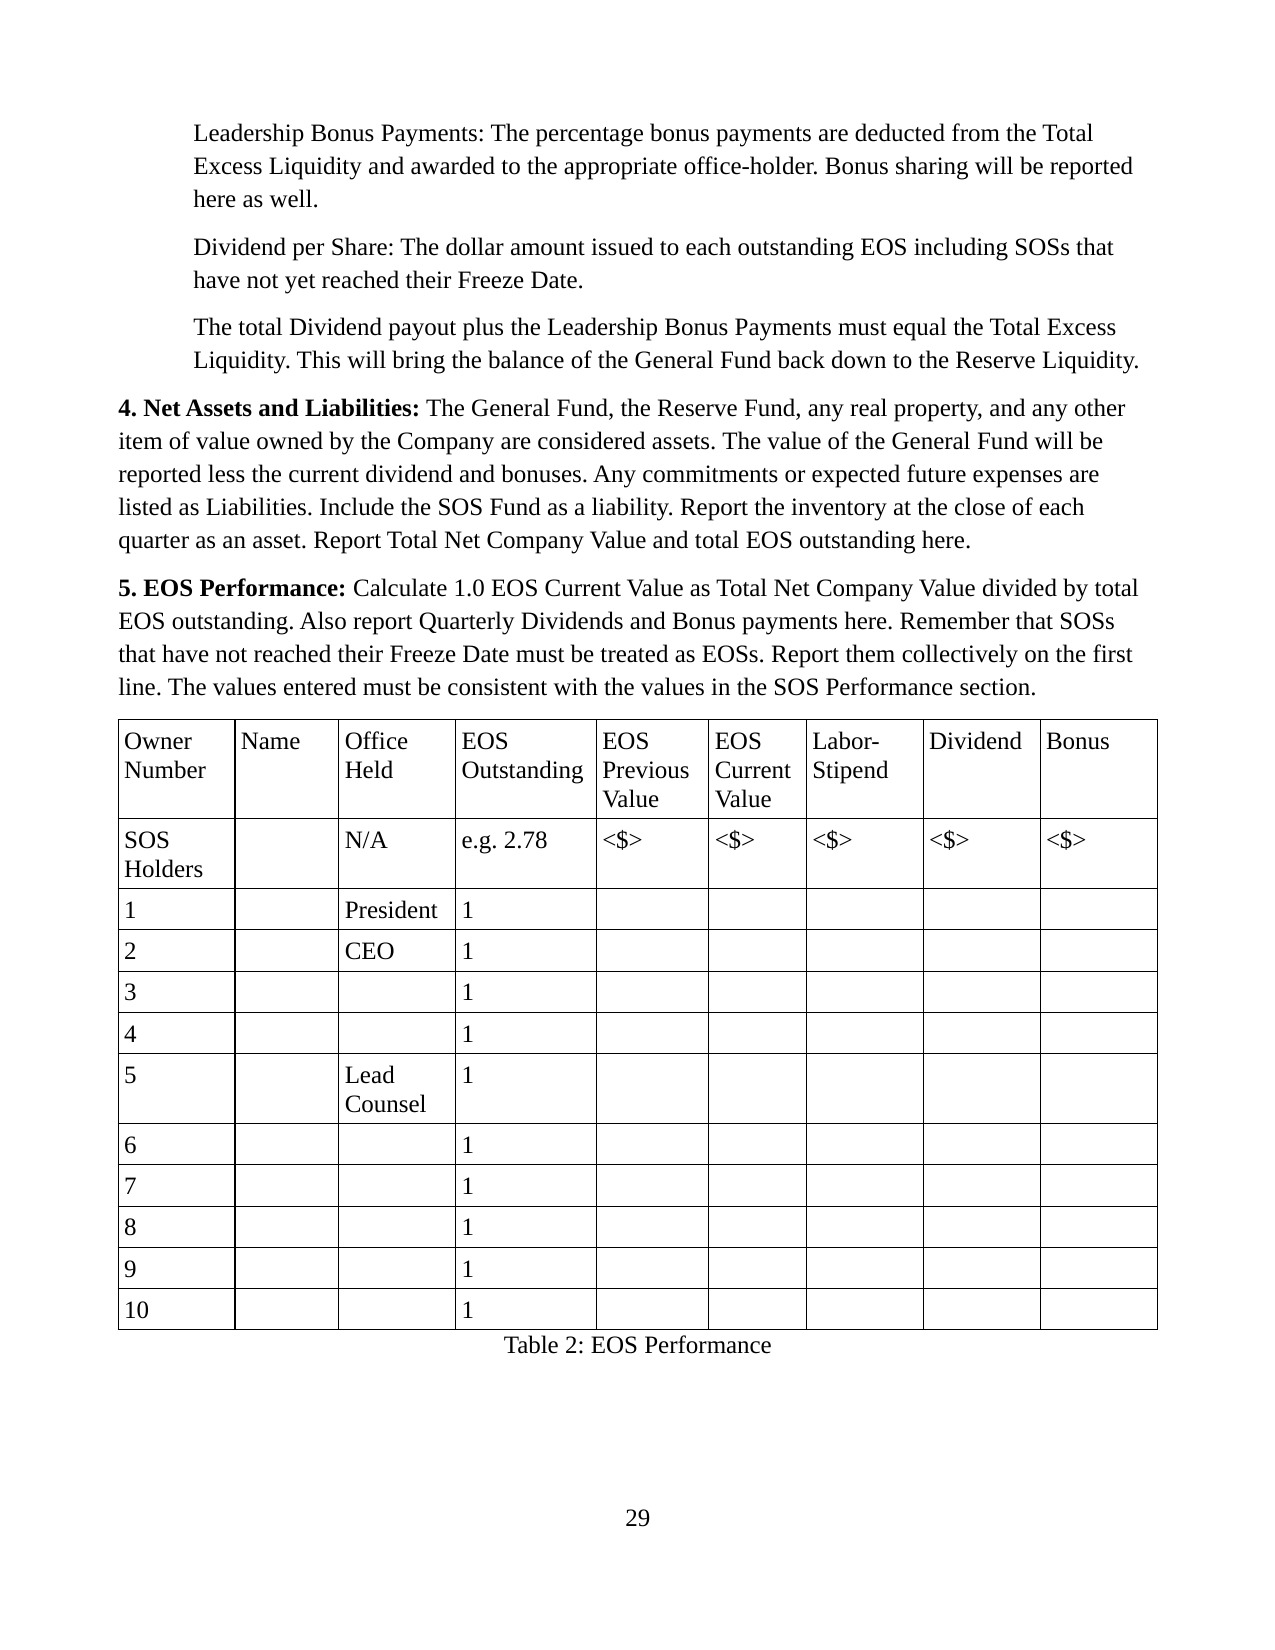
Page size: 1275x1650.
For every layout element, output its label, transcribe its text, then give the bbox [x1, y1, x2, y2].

table_cell [924, 1207, 1040, 1247]
table_header Labor-Stipend [807, 720, 923, 818]
table_cell 1 [456, 889, 596, 929]
table_cell 1 [456, 1165, 596, 1206]
table_cell [236, 972, 338, 1012]
table_cell [924, 1054, 1040, 1123]
table_cell 1 [456, 1054, 596, 1123]
table_header Office Held [339, 720, 455, 818]
table_cell 2 [119, 930, 234, 971]
table_cell [924, 972, 1040, 1012]
table_cell [236, 1054, 338, 1123]
table_cell 9 [119, 1248, 234, 1288]
table_cell [924, 1165, 1040, 1206]
table_cell [709, 889, 806, 929]
table_cell [1041, 1165, 1157, 1206]
table_cell [597, 930, 708, 971]
table_cell [236, 1165, 338, 1206]
table_header EOS Outstanding [456, 720, 596, 818]
table_cell [339, 1124, 455, 1164]
table_cell [807, 1165, 923, 1206]
table_cell <$> [1041, 819, 1157, 888]
table_cell 10 [119, 1289, 234, 1329]
table_header Bonus [1041, 720, 1157, 818]
table_cell [339, 972, 455, 1012]
table_cell [339, 1207, 455, 1247]
text 4. Net Assets and Liabilities: The General Fund, the Reserve Fund, any real property, and any other item of value owned by the Company are considered assets. The value of the General Fund will be reported less the current dividend and bonuses. Any commitments or expected future expenses are listed as Liabilities. Include the SOS Fund as a liability. Report the inventory at the close of each quarter as an asset. Report Total Net Company Value and total EOS outstanding here. [118, 393, 1157, 554]
table_cell 6 [119, 1124, 234, 1164]
table_cell [597, 1165, 708, 1206]
table_cell [236, 819, 338, 888]
text 5. EOS Performance: Calculate 1.0 EOS Current Value as Total Net Company Value divided by total EOS outstanding. Also report Quarterly Dividends and Bonus payments here. Remember that SOSs that have not reached their Freeze Date must be treated as EOSs. Report them collectively on the first line. The values entered must be consistent with the values in the SOS Performance section. [118, 573, 1157, 701]
table_cell [339, 1013, 455, 1053]
table_cell [1041, 1207, 1157, 1247]
table_cell 1 [456, 1124, 596, 1164]
table_cell 4 [119, 1013, 234, 1053]
table_cell [924, 1248, 1040, 1288]
table_cell [807, 1013, 923, 1053]
table_cell [1041, 1054, 1157, 1123]
table_cell [597, 1289, 708, 1329]
table_cell <$> [597, 819, 708, 888]
table_cell 5 [119, 1054, 234, 1123]
table_cell [597, 1207, 708, 1247]
table_cell 1 [456, 1248, 596, 1288]
table_header Name [236, 720, 338, 818]
table_cell [1041, 930, 1157, 971]
table_header EOS Previous Value [597, 720, 708, 818]
table_cell N/A [339, 819, 455, 888]
table_cell [807, 889, 923, 929]
table_cell [339, 1248, 455, 1288]
table_cell [1041, 1124, 1157, 1164]
table_cell e.g. 2.78 [456, 819, 596, 888]
table_header Dividend [924, 720, 1040, 818]
table_cell [924, 1013, 1040, 1053]
table_cell <$> [709, 819, 806, 888]
table_cell [807, 1054, 923, 1123]
table_cell [597, 972, 708, 1012]
table_cell [709, 1207, 806, 1247]
table_cell 1 [456, 972, 596, 1012]
table_cell [236, 1248, 338, 1288]
table_cell SOS Holders [119, 819, 234, 888]
table_cell [709, 1013, 806, 1053]
table_cell <$> [924, 819, 1040, 888]
table_cell [1041, 972, 1157, 1012]
table_cell 1 [456, 1013, 596, 1053]
table_cell [597, 1248, 708, 1288]
table_cell [807, 1248, 923, 1288]
table_cell 3 [119, 972, 234, 1012]
table_cell [807, 1289, 923, 1329]
table_cell 1 [456, 930, 596, 971]
table_cell [1041, 889, 1157, 929]
table_cell [597, 1054, 708, 1123]
table_cell [709, 1124, 806, 1164]
text Dividend per Share: The dollar amount issued to each outstanding EOS including SOSs that have not yet reached their Freeze Date. [193, 232, 1157, 293]
table_cell 8 [119, 1207, 234, 1247]
table_cell [709, 1248, 806, 1288]
table_cell [236, 930, 338, 971]
table_cell [236, 1013, 338, 1053]
table_cell [597, 1124, 708, 1164]
table_cell [924, 889, 1040, 929]
table_cell [924, 1289, 1040, 1329]
table_cell [924, 1124, 1040, 1164]
table_cell [339, 1165, 455, 1206]
table_cell [807, 1124, 923, 1164]
table_cell [709, 972, 806, 1012]
table_cell 1 [456, 1289, 596, 1329]
table_cell [709, 1054, 806, 1123]
table_cell [924, 930, 1040, 971]
table_cell [709, 1165, 806, 1206]
text Leadership Bonus Payments: The percentage bonus payments are deducted from the Total Excess Liquidity and awarded to the appropriate office-holder. Bonus sharing will be reported here as well. [193, 118, 1157, 213]
table_cell Lead Counsel [339, 1054, 455, 1123]
table_cell [339, 1289, 455, 1329]
table_cell [236, 1124, 338, 1164]
table_cell [597, 889, 708, 929]
table_cell 1 [456, 1207, 596, 1247]
table_cell [807, 930, 923, 971]
table_cell [236, 1289, 338, 1329]
table_cell [807, 972, 923, 1012]
table_cell [807, 1207, 923, 1247]
table_cell [709, 1289, 806, 1329]
table_cell 7 [119, 1165, 234, 1206]
table_cell [597, 1013, 708, 1053]
table_header Owner Number [119, 720, 234, 818]
table_cell [1041, 1289, 1157, 1329]
table_cell [236, 1207, 338, 1247]
text Table 2: EOS Performance [118, 1330, 1157, 1359]
table_cell CEO [339, 930, 455, 971]
table_cell <$> [807, 819, 923, 888]
table_cell President [339, 889, 455, 929]
table_cell 1 [119, 889, 234, 929]
table_cell [236, 889, 338, 929]
table_cell [1041, 1248, 1157, 1288]
table_cell [709, 930, 806, 971]
text The total Dividend payout plus the Leadership Bonus Payments must equal the Total Excess Liquidity. This will bring the balance of the General Fund back down to the Reserve Liquidity. [193, 312, 1157, 374]
table_header EOS Current Value [709, 720, 806, 818]
table_cell [1041, 1013, 1157, 1053]
